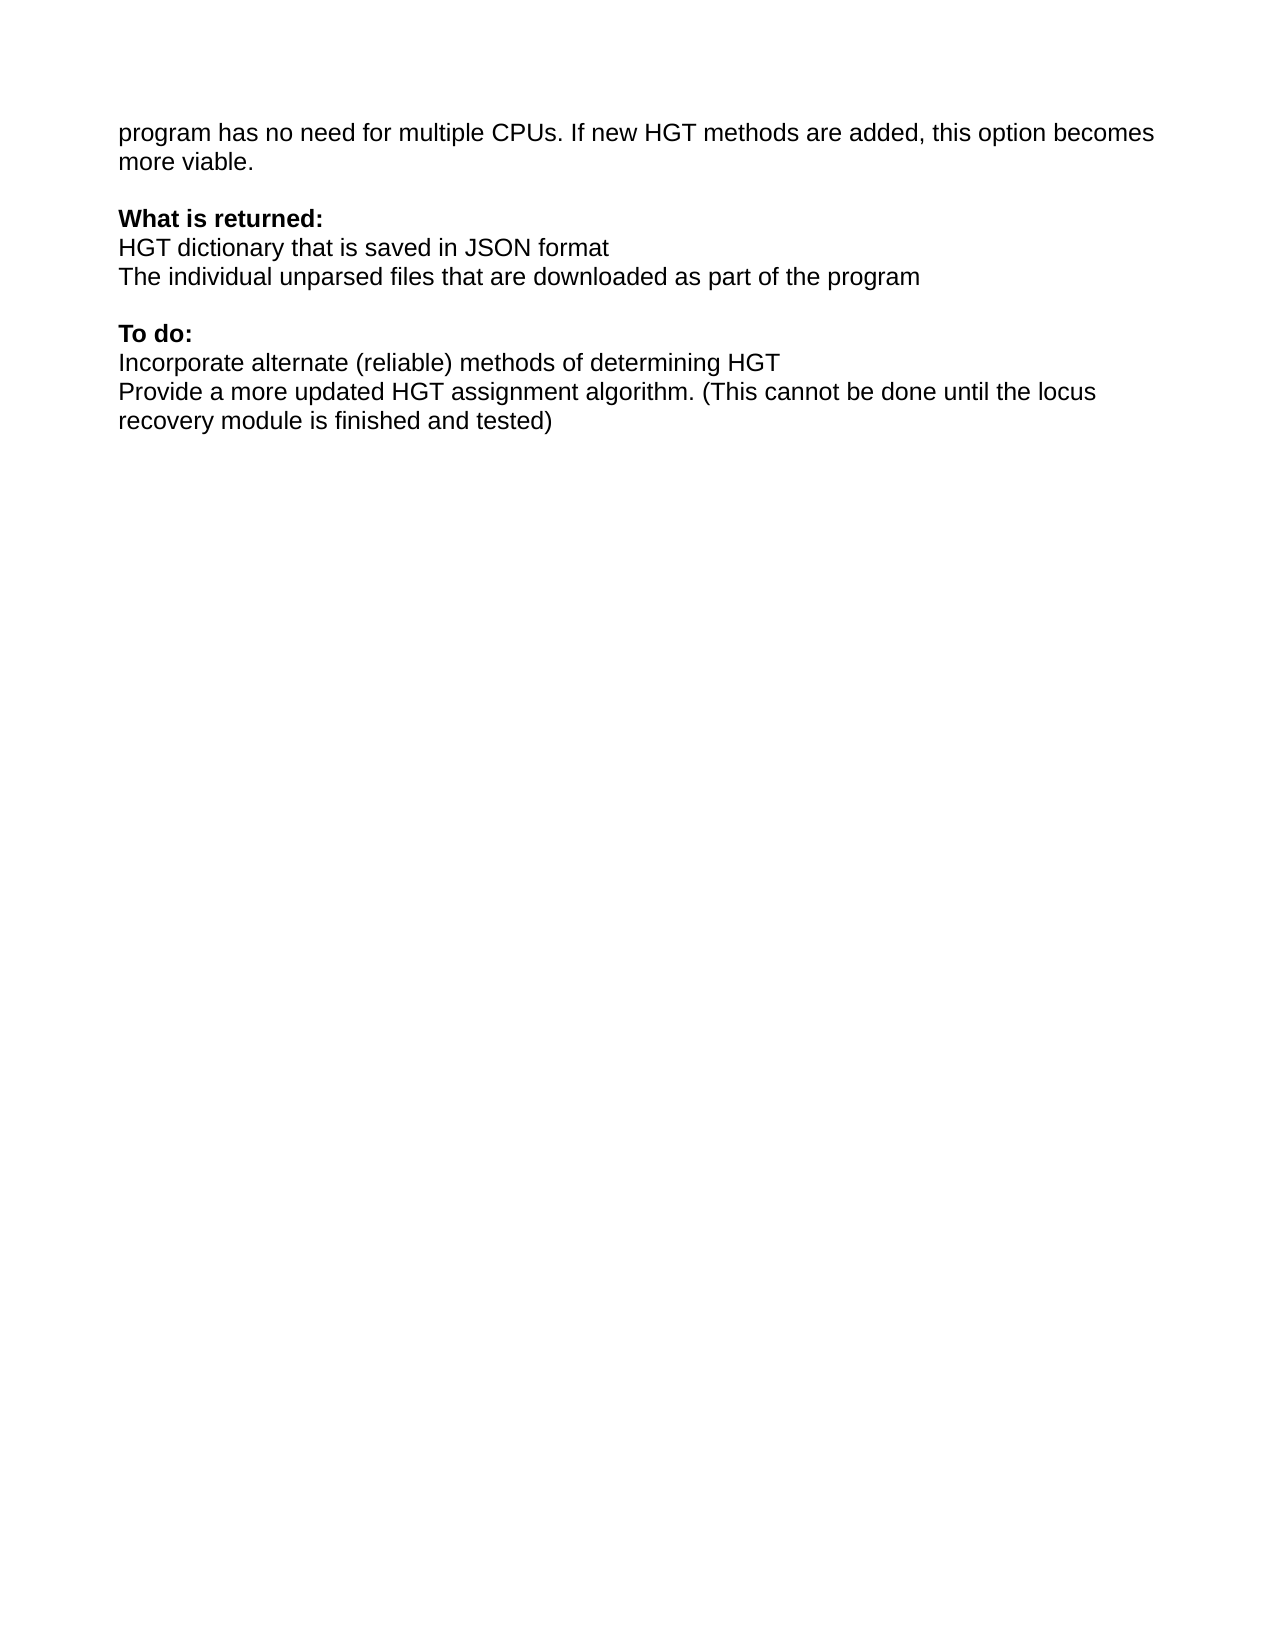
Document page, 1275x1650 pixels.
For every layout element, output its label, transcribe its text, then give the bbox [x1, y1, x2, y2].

text Incorporate alternate (reliable) methods of determining HGT [118, 348, 1157, 377]
text HGT dictionary that is saved in JSON format [118, 233, 1157, 262]
text Provide a more updated HGT assignment algorithm. (This cannot be done until the locus recovery module is finished and tested) [118, 377, 1157, 434]
text The individual unparsed files that are downloaded as part of the program [118, 262, 1157, 291]
text program has no need for multiple CPUs. If new HGT methods are added, this option becomes more viable. [118, 118, 1157, 176]
text What is returned: [118, 204, 1157, 233]
text To do: [118, 319, 1157, 348]
